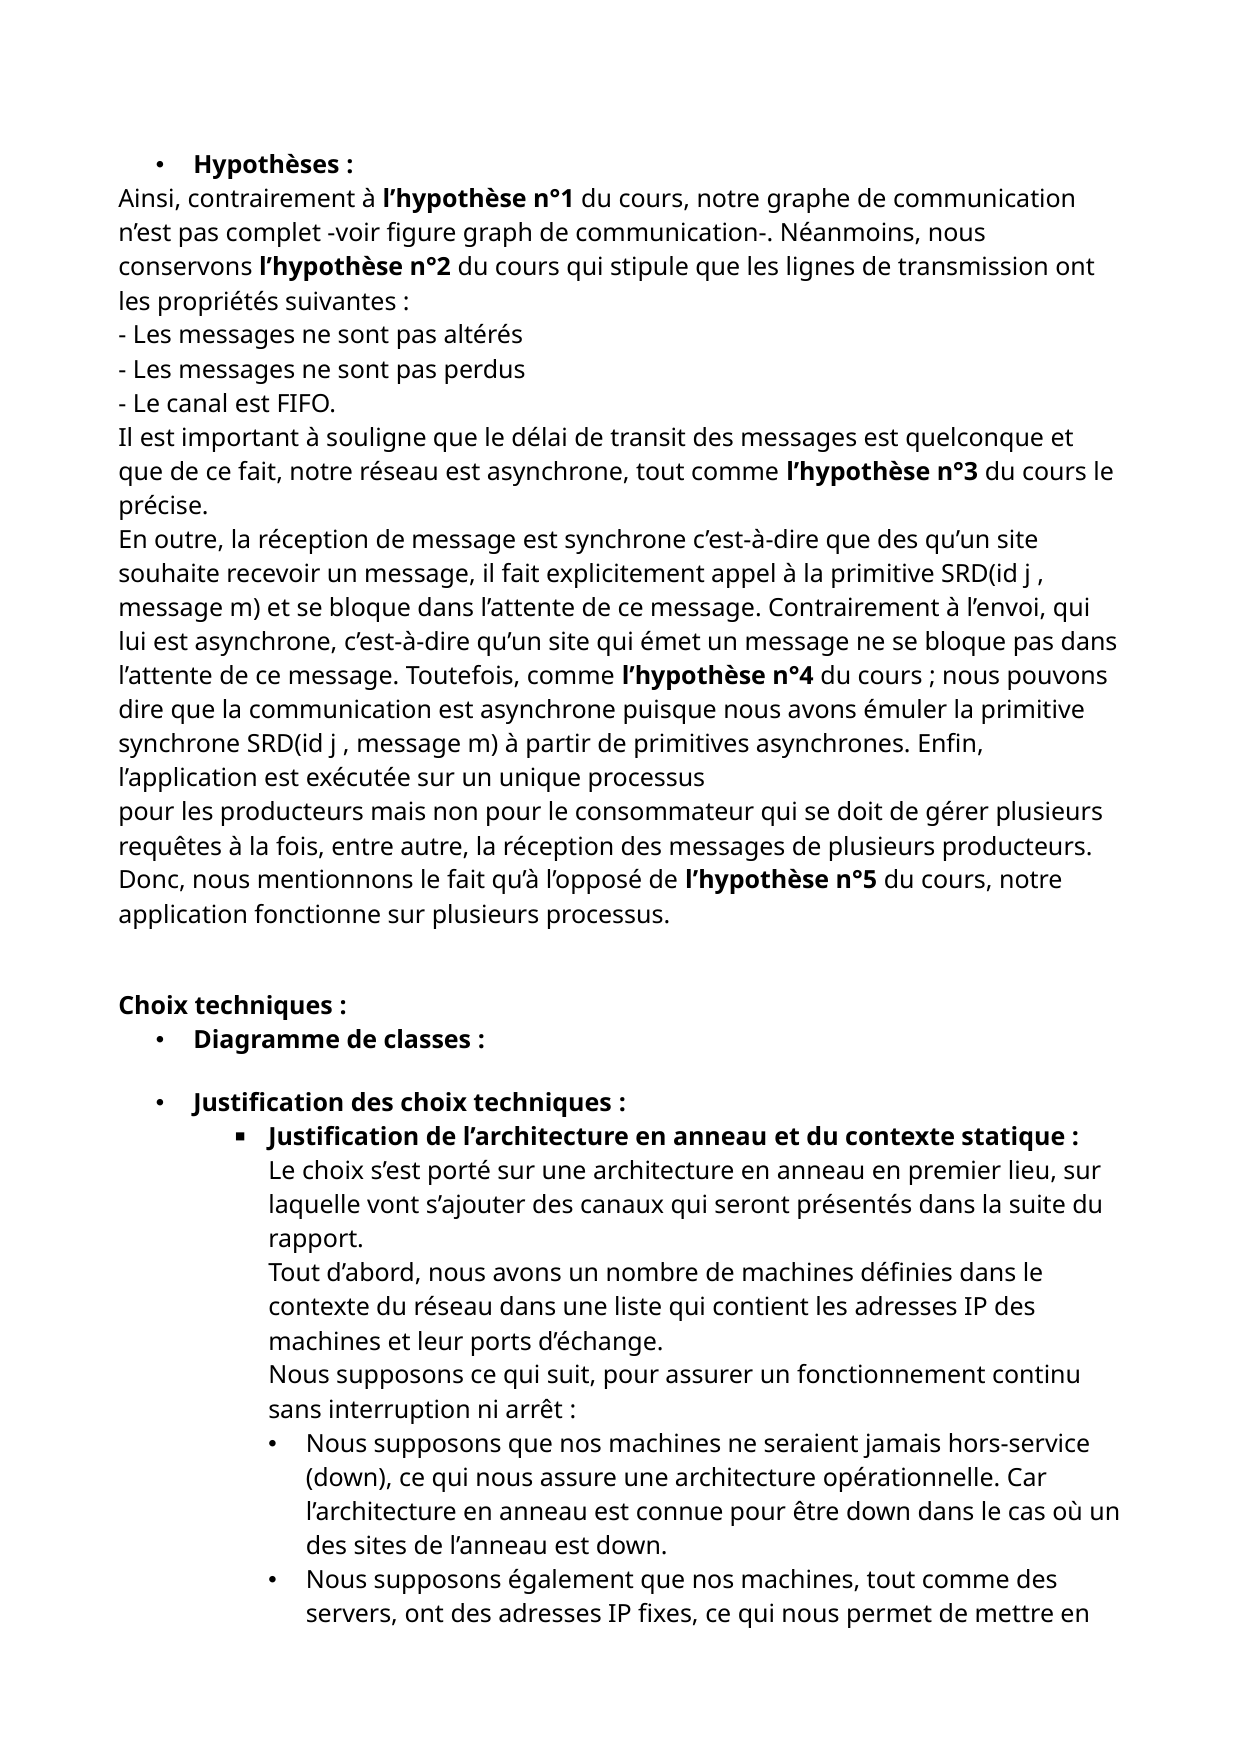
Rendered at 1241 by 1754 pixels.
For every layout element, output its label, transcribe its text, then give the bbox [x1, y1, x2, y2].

list Justification des choix techniques : [156, 1085, 1122, 1119]
text requêtes à la fois, entre autre, la réception des messages de plusieurs producteurs. Donc, nous mentionnons le fait qu’à l’opposé de l’hypothèse n°5 du cours, notre application fonctionne sur plusieurs processus. [118, 828, 1122, 930]
text Ainsi, contrairement à l’hypothèse n°1 du cours, notre graphe de communication [118, 181, 1122, 215]
list Diagramme de classes : [156, 1022, 1122, 1056]
list Nous supposons que nos machines ne seraient jamais hors-service (down), ce qui nous assure une architecture opérationnelle. Car l’architecture en anneau est connue pour être down dans le cas où un des sites de l’anneau est down. [268, 1425, 1122, 1562]
list Tout d’abord, nous avons un nombre de machines définies dans le contexte du réseau dans une liste qui contient les adresses IP des machines et leur ports d’échange. [231, 1255, 1122, 1357]
list Nous supposons également que nos machines, tout comme des servers, ont des adresses IP fixes, ce qui nous permet de mettre en [268, 1562, 1122, 1630]
list Nous supposons ce qui suit, pour assurer un fonctionnement continu sans interruption ni arrêt : [231, 1357, 1122, 1425]
text Choix techniques : [118, 988, 1122, 1022]
text - Les messages ne sont pas perdus [118, 351, 1122, 385]
list Le choix s’est porté sur une architecture en anneau en premier lieu, sur laquelle vont s’ajouter des canaux qui seront présentés dans la suite du rapport. [231, 1153, 1122, 1255]
list Justification de l’architecture en anneau et du contexte statique : [231, 1119, 1122, 1153]
text n’est pas complet -voir figure graph de communication-. Néanmoins, nous conservons l’hypothèse n°2 du cours qui stipule que les lignes de transmission ont les propriétés suivantes : [118, 215, 1122, 317]
text pour les producteurs mais non pour le consommateur qui se doit de gérer plusieurs [118, 794, 1122, 828]
text En outre, la réception de message est synchrone c’est-à-dire que des qu’un site souhaite recevoir un message, il fait explicitement appel à la primitive SRD(id j , message m) et se bloque dans l’attente de ce message. Contrairement à l’envoi, qui lui est asynchrone, c’est-à-dire qu’un site qui émet un message ne se bloque pas dans l’attente de ce message. Toutefois, comme l’hypothèse n°4 du cours ; nous pouvons dire que la communication est asynchrone puisque nous avons émuler la primitive synchrone SRD(id j , message m) à partir de primitives asynchrones. Enfin, l’application est exécutée sur un unique processus [118, 522, 1122, 794]
list Hypothèses : [156, 147, 1122, 181]
text - Le canal est FIFO. [118, 385, 1122, 419]
text Il est important à souligne que le délai de transit des messages est quelconque et que de ce fait, notre réseau est asynchrone, tout comme l’hypothèse n°3 du cours le précise. [118, 419, 1122, 522]
text - Les messages ne sont pas altérés [118, 317, 1122, 351]
